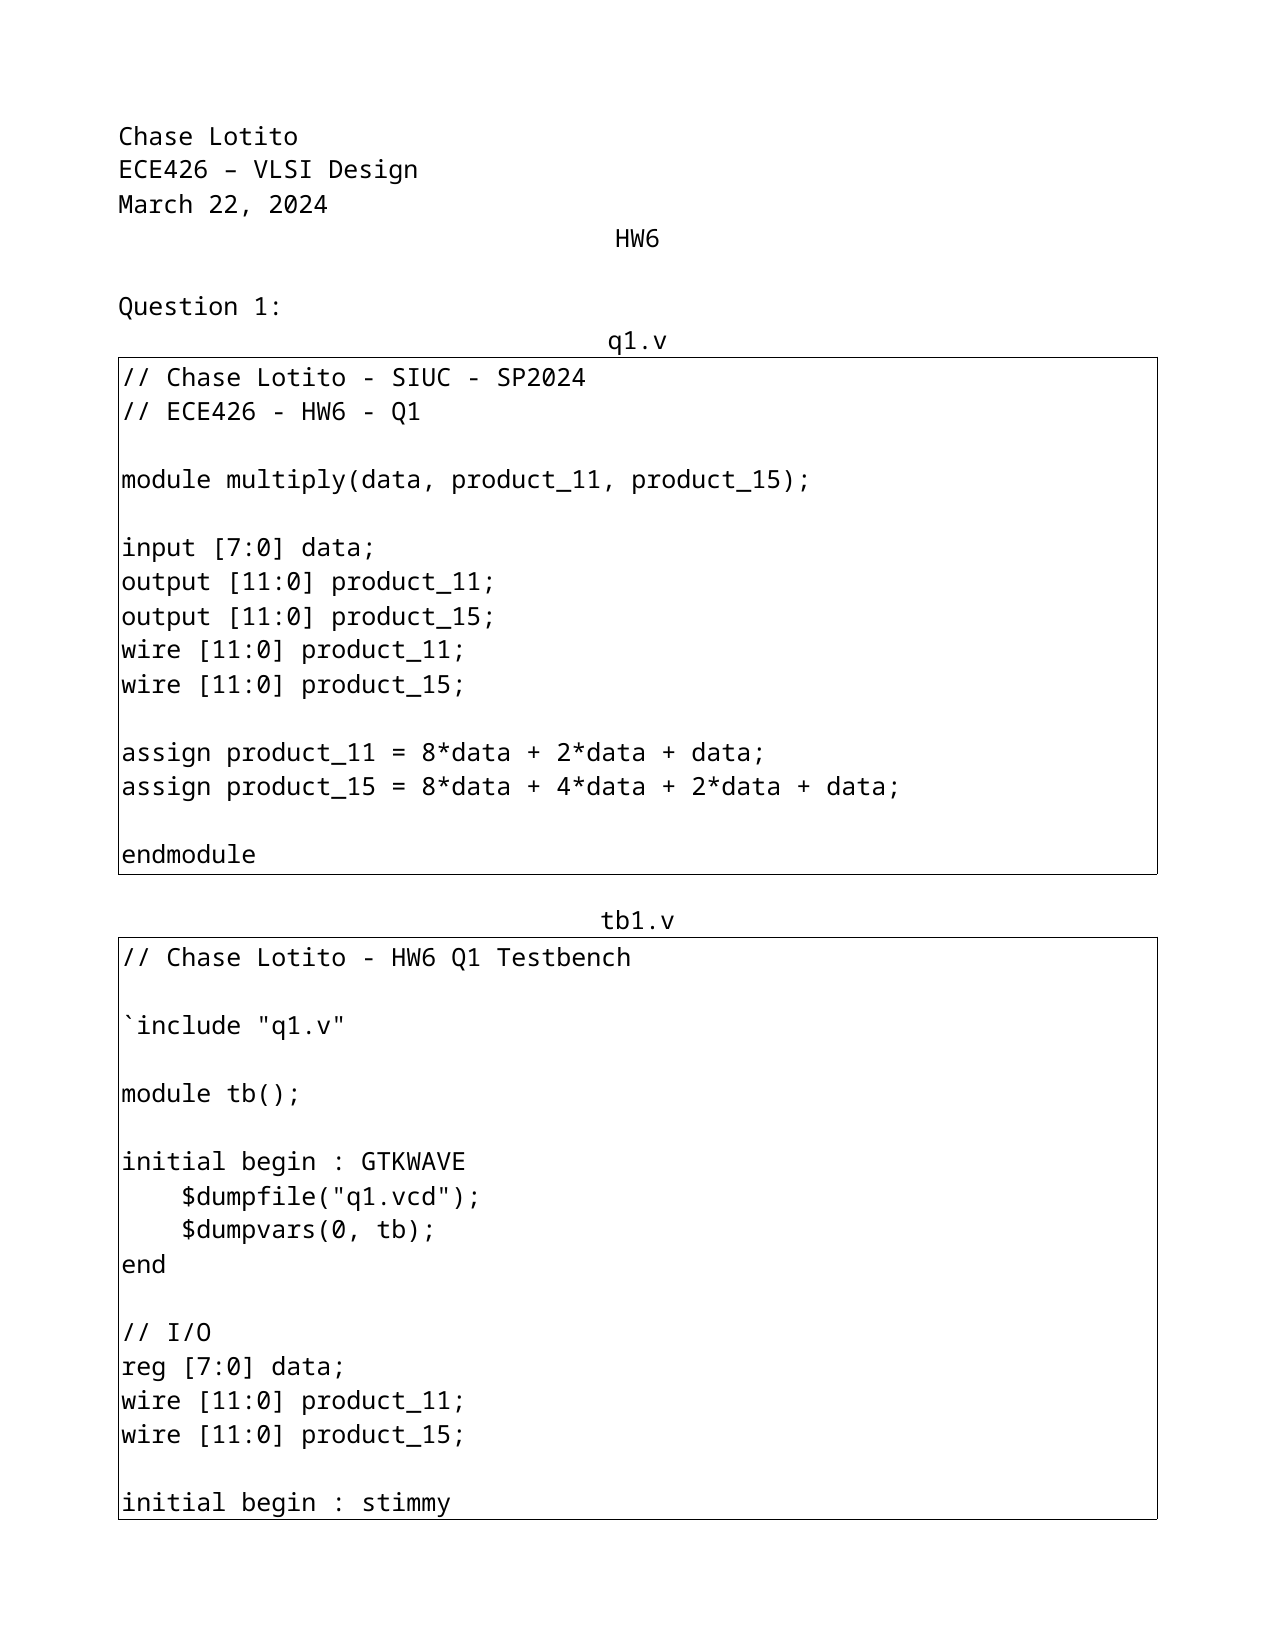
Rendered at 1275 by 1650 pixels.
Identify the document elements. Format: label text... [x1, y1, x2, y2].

text wire [11:0] product_11; [119, 629, 1157, 663]
text assign product_11 = 8*data + 2*data + data; [119, 731, 1157, 765]
text wire [11:0] product_15; [119, 1413, 1157, 1451]
text Chase Lotito [118, 118, 1157, 152]
text output [11:0] product_11; [119, 561, 1157, 595]
text tb1.v [118, 902, 1157, 937]
text Question 1: [118, 288, 1157, 322]
text initial begin : GTKWAVE [119, 1141, 1157, 1175]
text March 22, 2024 [118, 186, 1157, 220]
text assign product_15 = 8*data + 4*data + 2*data + data; [119, 765, 1157, 802]
text q1.v [118, 322, 1157, 357]
text ECE426 – VLSI Design [118, 152, 1157, 186]
text // ECE426 - HW6 - Q1 [119, 391, 1157, 428]
text `include "q1.v" [119, 1005, 1157, 1042]
text wire [11:0] product_15; [119, 663, 1157, 700]
text module multiply(data, product_11, product_15); [119, 459, 1157, 496]
text wire [11:0] product_11; [119, 1379, 1157, 1413]
text reg [7:0] data; [119, 1345, 1157, 1379]
text module tb(); [119, 1073, 1157, 1110]
text HW6 [118, 220, 1157, 254]
text // I/O [119, 1311, 1157, 1345]
text $dumpvars(0, tb); [119, 1209, 1157, 1243]
text // Chase Lotito - HW6 Q1 Testbench [119, 938, 1157, 974]
text initial begin : stimmy [119, 1482, 1157, 1519]
text output [11:0] product_15; [119, 595, 1157, 629]
text end [119, 1243, 1157, 1280]
text $dumpfile("q1.vcd"); [119, 1175, 1157, 1209]
text // Chase Lotito - SIUC - SP2024 [119, 358, 1157, 391]
text endmodule [119, 833, 1157, 874]
text input [7:0] data; [119, 527, 1157, 561]
